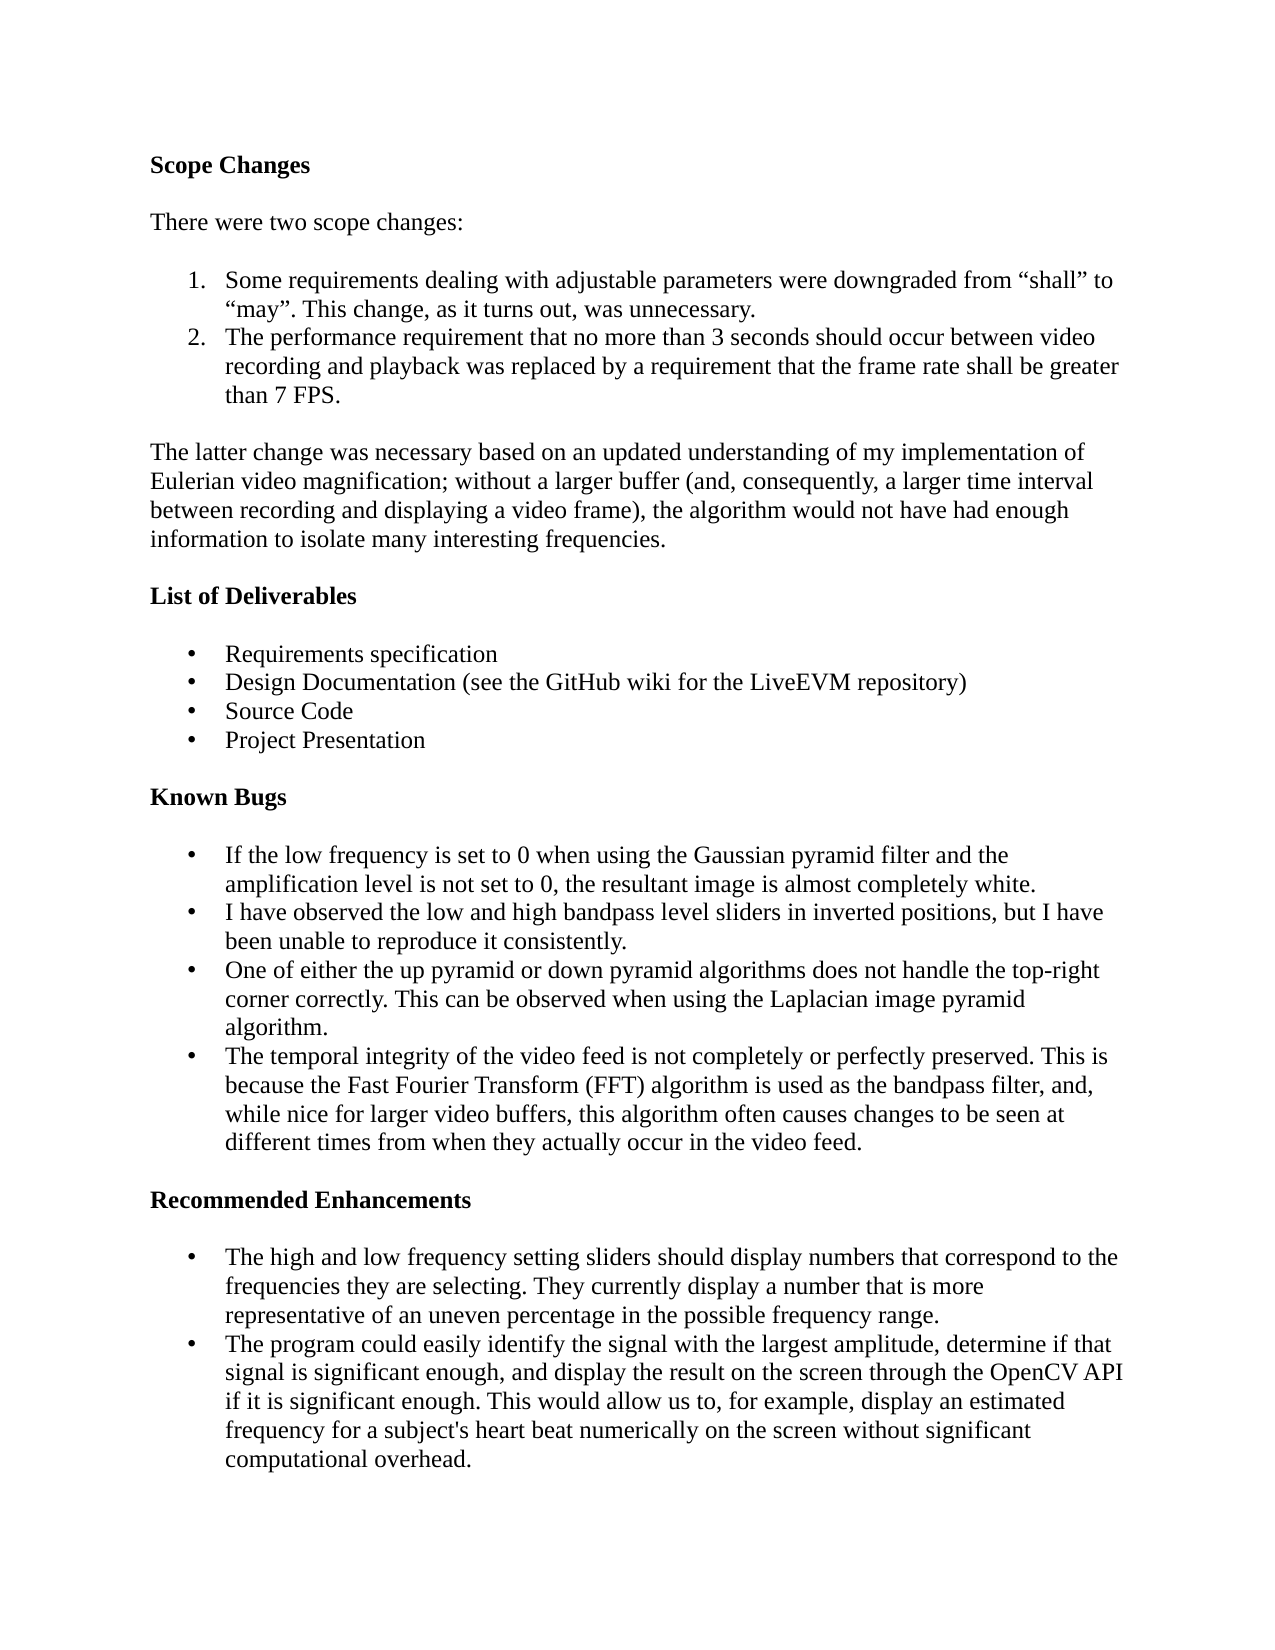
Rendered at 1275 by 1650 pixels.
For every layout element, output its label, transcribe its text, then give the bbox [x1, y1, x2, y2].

text Scope Changes [150, 150, 1125, 179]
list The high and low frequency setting sliders should display numbers that correspond to the frequencies they are selecting. They currently display a number that is more representative of an uneven percentage in the possible frequency range. [187, 1242, 1125, 1329]
text The latter change was necessary based on an updated understanding of my implementation of Eulerian video magnification; without a larger buffer (and, consequently, a larger time interval between recording and displaying a video frame), the algorithm would not have had enough information to isolate many interesting frequencies. [150, 437, 1125, 552]
list The program could easily identify the signal with the largest amplitude, determine if that signal is significant enough, and display the result on the screen through the OpenCV API if it is significant enough. This would allow us to, for example, display an estimated frequency for a subject's heart beat numerically on the screen without significant computational overhead. [187, 1329, 1125, 1472]
list Project Presentation [187, 725, 1125, 754]
text Recommended Enhancements [150, 1185, 1125, 1214]
list The temporal integrity of the video feed is not completely or perfectly preserved. This is because the Fast Fourier Transform (FFT) algorithm is used as the bandpass filter, and, while nice for larger video buffers, this algorithm often causes changes to be seen at different times from when they actually occur in the video feed. [187, 1041, 1125, 1156]
list One of either the up pyramid or down pyramid algorithms does not handle the top-right corner correctly. This can be observed when using the Laplacian image pyramid algorithm. [187, 955, 1125, 1041]
list The performance requirement that no more than 3 seconds should occur between video recording and playback was replaced by a requirement that the frame rate shall be greater than 7 FPS. [187, 322, 1125, 409]
text Known Bugs [150, 782, 1125, 811]
list Design Documentation (see the GitHub wiki for the LiveEVM repository) [187, 667, 1125, 696]
list Requirements specification [187, 639, 1125, 667]
list Some requirements dealing with adjustable parameters were downgraded from “shall” to “may”. This change, as it turns out, was unnecessary. [187, 265, 1125, 322]
list Source Code [187, 696, 1125, 725]
list If the low frequency is set to 0 when using the Gaussian pyramid filter and the amplification level is not set to 0, the resultant image is almost completely white. [187, 840, 1125, 897]
text List of Deliverables [150, 581, 1125, 610]
list I have observed the low and high bandpass level sliders in inverted positions, but I have been unable to reproduce it consistently. [187, 897, 1125, 955]
text There were two scope changes: [150, 207, 1125, 236]
